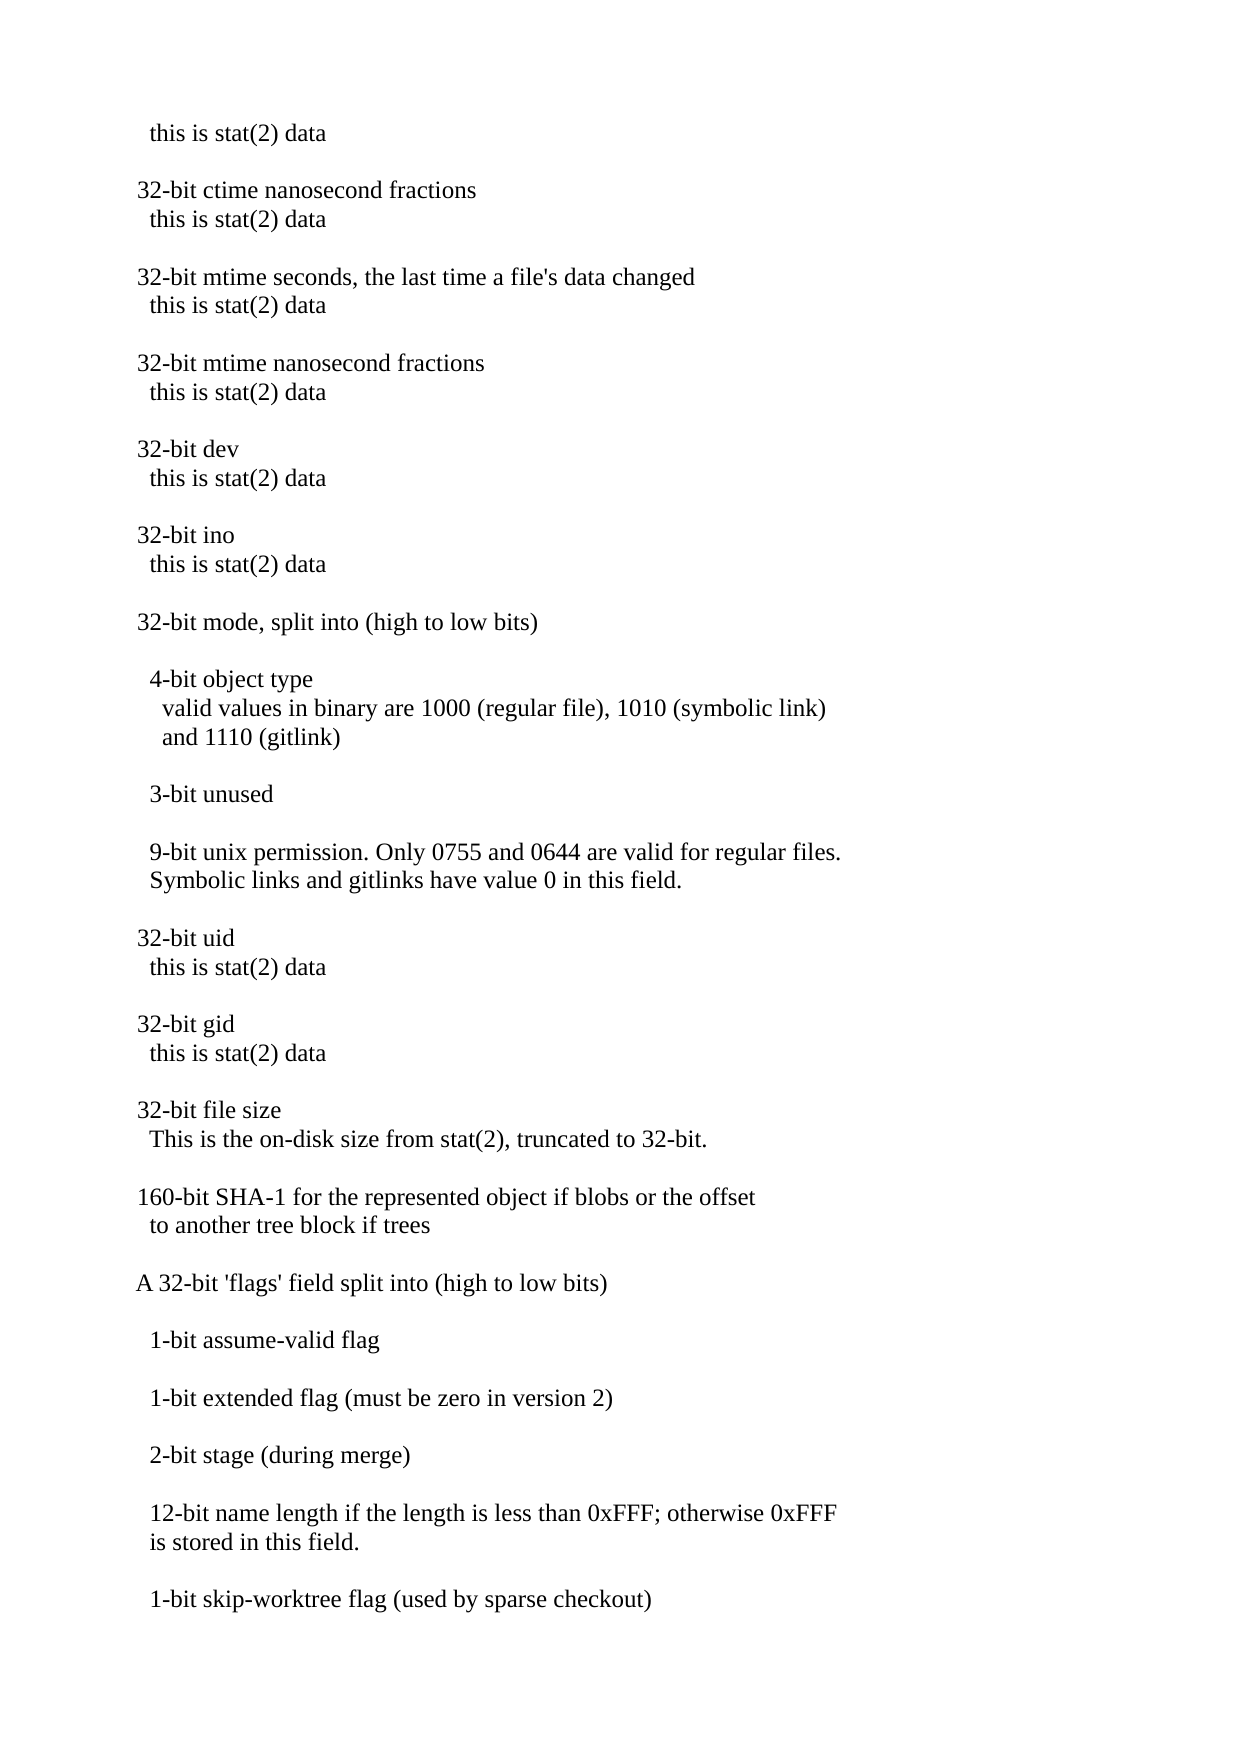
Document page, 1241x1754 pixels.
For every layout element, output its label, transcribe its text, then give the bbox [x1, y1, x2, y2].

text 12-bit name length if the length is less than 0xFFF; otherwise 0xFFF [118, 1498, 1122, 1527]
text 2-bit stage (during merge) [118, 1441, 1122, 1469]
text 32-bit mtime nanosecond fractions [118, 348, 1122, 377]
text 9-bit unix permission. Only 0755 and 0644 are valid for regular files. [118, 837, 1122, 866]
text this is stat(2) data [118, 118, 1122, 147]
text 32-bit uid [118, 923, 1122, 952]
text 1-bit skip-worktree flag (used by sparse checkout) [118, 1584, 1122, 1613]
text 4-bit object type [118, 664, 1122, 693]
text valid values in binary are 1000 (regular file), 1010 (symbolic link) [118, 693, 1122, 722]
text 1-bit assume-valid flag [118, 1326, 1122, 1354]
text 32-bit ctime nanosecond fractions [118, 176, 1122, 204]
text this is stat(2) data [118, 1038, 1122, 1067]
text this is stat(2) data [118, 291, 1122, 319]
text 32-bit mode, split into (high to low bits) [118, 607, 1122, 636]
text is stored in this field. [118, 1527, 1122, 1556]
text 32-bit mtime seconds, the last time a file's data changed [118, 262, 1122, 291]
text to another tree block if trees [118, 1211, 1122, 1239]
text 32-bit gid [118, 1009, 1122, 1038]
text 32-bit ino [118, 521, 1122, 549]
text 32-bit file size [118, 1096, 1122, 1124]
text Symbolic links and gitlinks have value 0 in this field. [118, 866, 1122, 894]
text and 1110 (gitlink) [118, 722, 1122, 751]
text 160-bit SHA-1 for the represented object if blobs or the offset [118, 1182, 1122, 1211]
text this is stat(2) data [118, 377, 1122, 406]
text this is stat(2) data [118, 549, 1122, 578]
text A 32-bit 'flags' field split into (high to low bits) [118, 1268, 1122, 1297]
text this is stat(2) data [118, 204, 1122, 233]
text 3-bit unused [118, 779, 1122, 808]
text 1-bit extended flag (must be zero in version 2) [118, 1383, 1122, 1412]
text 32-bit dev [118, 434, 1122, 463]
text This is the on-disk size from stat(2), truncated to 32-bit. [118, 1124, 1122, 1153]
text this is stat(2) data [118, 463, 1122, 492]
text this is stat(2) data [118, 952, 1122, 981]
